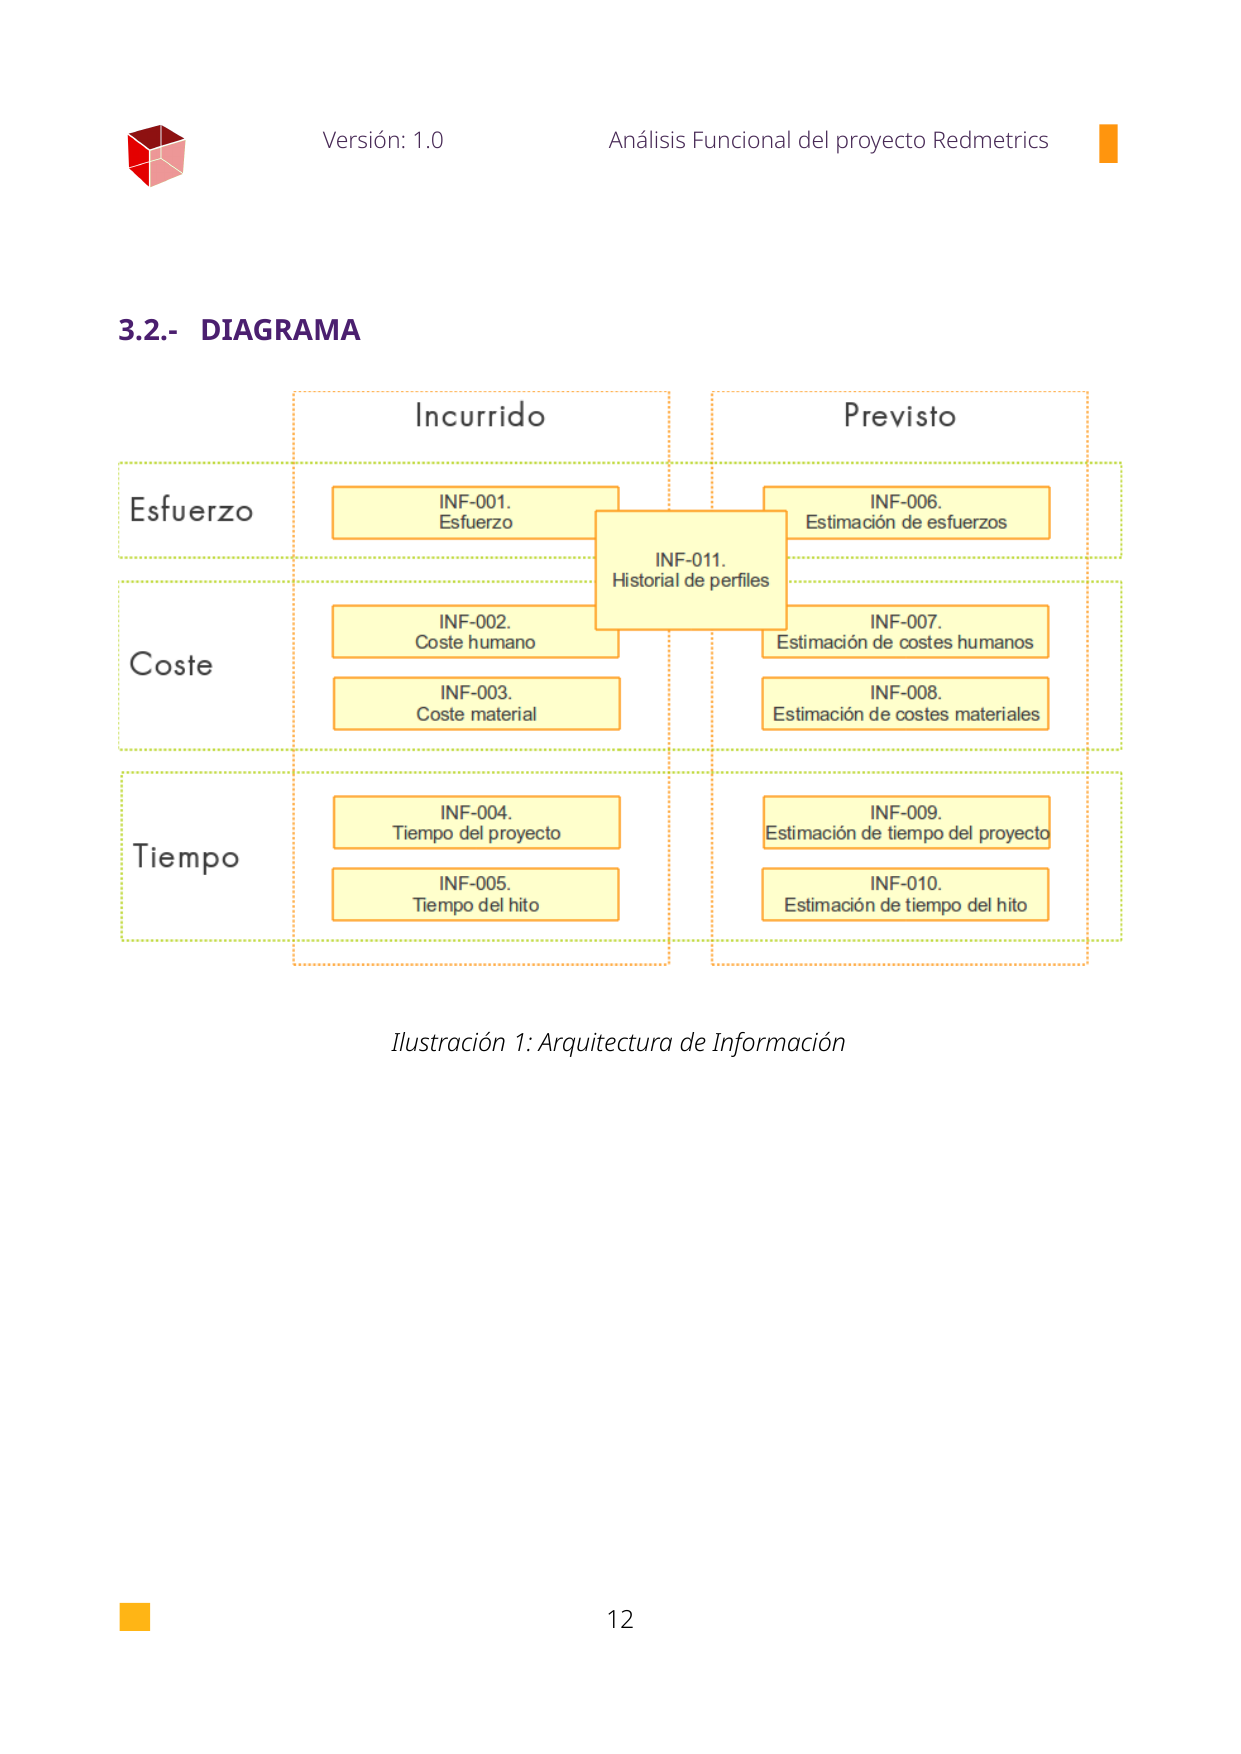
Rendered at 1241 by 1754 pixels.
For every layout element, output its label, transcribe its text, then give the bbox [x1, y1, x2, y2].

text Ilustración 1: Arquitectura de Información [118, 1024, 1122, 1058]
picture [118, 391, 1123, 966]
picture [123, 123, 189, 189]
subtitle Diagrama [118, 309, 1122, 349]
